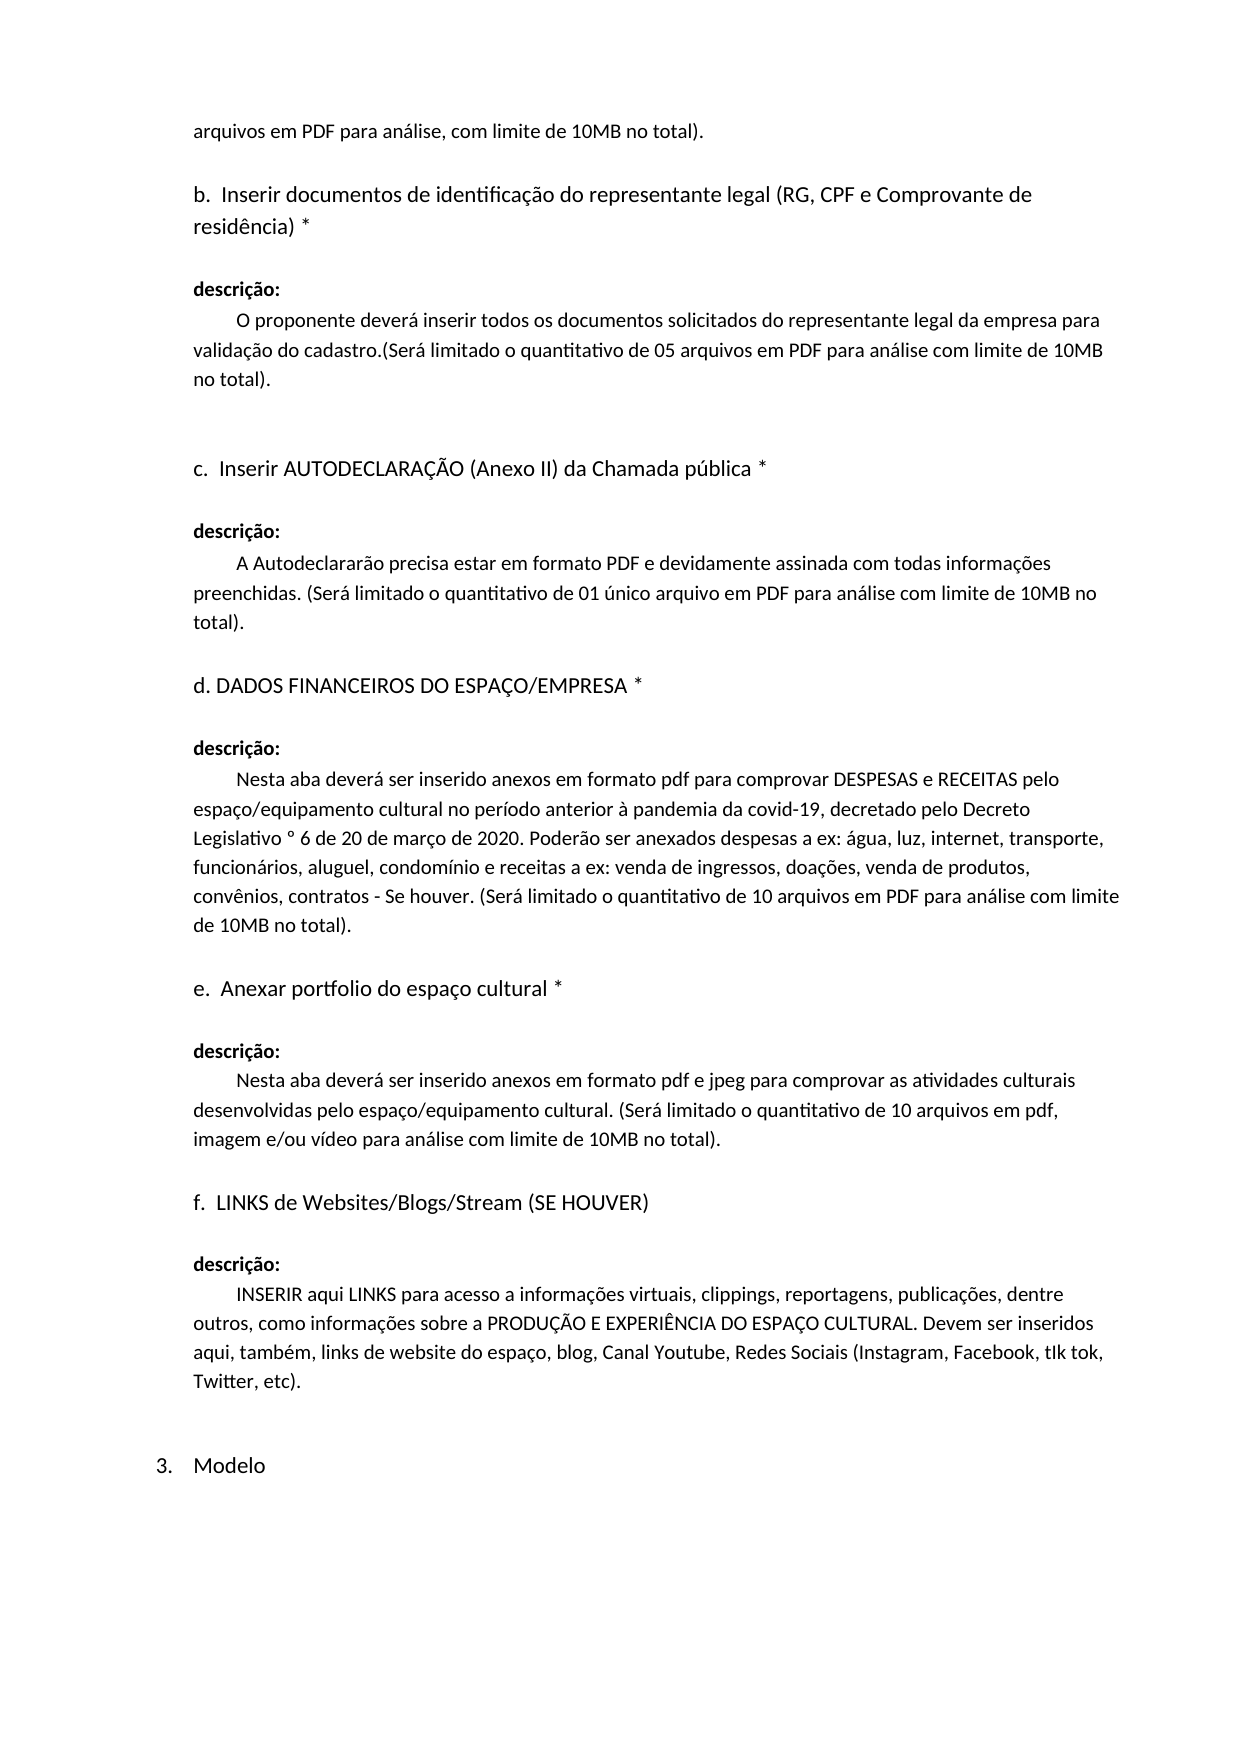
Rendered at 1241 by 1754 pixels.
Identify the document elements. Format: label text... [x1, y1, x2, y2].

list Modelo [156, 1451, 1122, 1479]
list arquivos em PDF para análise, com limite de 10MB no total). b. Inserir documentos de identificação do representante legal (RG, CPF e Comprovante de residência) * descrição: O proponente deverá inserir todos os documentos solicitados do representante legal da empresa para validação do cadastro.(Será limitado o quantitativo de 05 arquivos em PDF para análise com limite de 10MB no total). c. Inserir AUTODECLARAÇÃO (Anexo II) da Chamada pública * descrição: A Autodeclararão precisa estar em formato PDF e devidamente assinada com todas informações preenchidas. (Será limitado o quantitativo de 01 único arquivo em PDF para análise com limite de 10MB no total). d. DADOS FINANCEIROS DO ESPAÇO/EMPRESA * descrição: Nesta aba deverá ser inserido anexos em formato pdf para comprovar DESPESAS e RECEITAS pelo espaço/equipamento cultural no período anterior à pandemia da covid-19, decretado pelo Decreto Legislativo º 6 de 20 de março de 2020. Poderão ser anexados despesas a ex: água, luz, internet, transporte, funcionários, aluguel, condomínio e receitas a ex: venda de ingressos, doações, venda de produtos, convênios, contratos - Se houver. (Será limitado o quantitativo de 10 arquivos em PDF para análise com limite de 10MB no total). e. Anexar portfolio do espaço cultural * descrição: Nesta aba deverá ser inserido anexos em formato pdf e jpeg para comprovar as atividades culturais desenvolvidas pelo espaço/equipamento cultural. (Será limitado o quantitativo de 10 arquivos em pdf, imagem e/ou vídeo para análise com limite de 10MB no total). f. LINKS de Websites/Blogs/Stream (SE HOUVER) descrição: INSERIR aqui LINKS para acesso a informações virtuais, clippings, reportagens, publicações, dentre outros, como informações sobre a PRODUÇÃO E EXPERIÊNCIA DO ESPAÇO CULTURAL. Devem ser inseridos aqui, também, links de website do espaço, blog, Canal Youtube, Redes Sociais (Instagram, Facebook, tIk tok, Twitter, etc). [156, 118, 1122, 1426]
